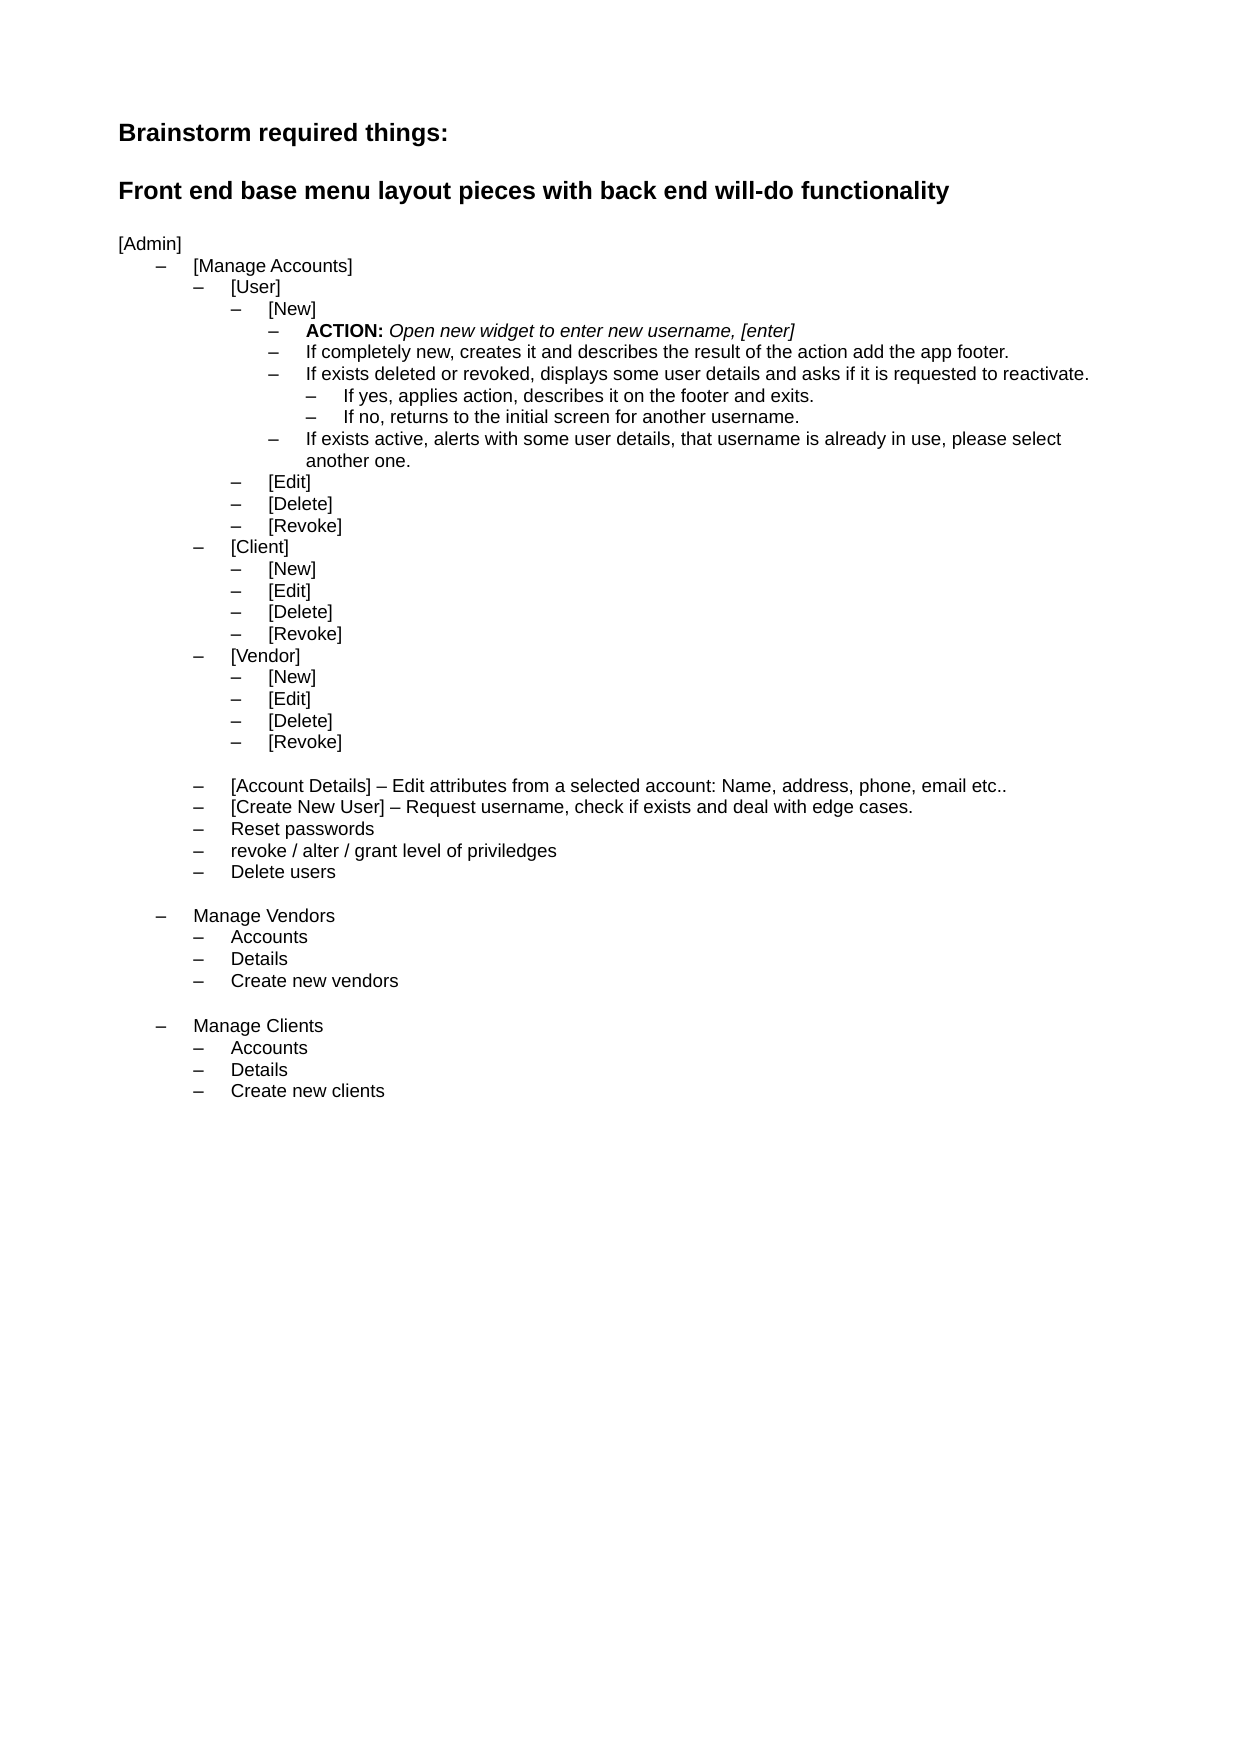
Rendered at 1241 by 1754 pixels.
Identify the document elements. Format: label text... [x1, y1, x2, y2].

list If no, returns to the initial screen for another username. [306, 406, 1122, 428]
list Delete users [193, 861, 1122, 883]
list [New] [231, 666, 1122, 688]
list If exists active, alerts with some user details, that username is already in use, please select another one. [268, 428, 1122, 471]
list Accounts [193, 926, 1122, 948]
list [Revoke] [231, 623, 1122, 644]
list If yes, applies action, describes it on the footer and exits. [306, 385, 1122, 406]
list [Account Details] – Edit attributes from a selected account: Name, address, phone, email etc.. [193, 774, 1122, 796]
list Create new clients [193, 1080, 1122, 1102]
list [Delete] [231, 493, 1122, 514]
text Brainstorm required things: [118, 118, 1122, 147]
list [Vendor] [193, 644, 1122, 666]
list revoke / alter / grant level of priviledges [193, 839, 1122, 861]
list If exists deleted or revoked, displays some user details and asks if it is requested to reactivate. [268, 363, 1122, 385]
list ACTION: Open new widget to enter new username, [enter] [268, 320, 1122, 341]
list Create new vendors [193, 969, 1122, 991]
list Details [193, 1058, 1122, 1080]
list [Delete] [231, 709, 1122, 731]
list [Delete] [231, 601, 1122, 623]
list [Create New User] – Request username, check if exists and deal with edge cases. [193, 796, 1122, 818]
list [Manage Accounts] [156, 255, 1122, 276]
list Manage Vendors [156, 904, 1122, 926]
list [Revoke] [231, 731, 1122, 753]
list If completely new, creates it and describes the result of the action add the app footer. [268, 341, 1122, 363]
list Accounts [193, 1037, 1122, 1058]
list [Edit] [231, 471, 1122, 493]
list [Edit] [231, 579, 1122, 601]
list Reset passwords [193, 818, 1122, 839]
list [Client] [193, 536, 1122, 558]
list Manage Clients [156, 1015, 1122, 1037]
text Front end base menu layout pieces with back end will-do functionality [118, 176, 1122, 204]
list [New] [231, 298, 1122, 320]
text [Admin] [118, 233, 1122, 255]
list [User] [193, 276, 1122, 298]
list Details [193, 948, 1122, 969]
list [New] [231, 558, 1122, 579]
list [Edit] [231, 688, 1122, 709]
list [Revoke] [231, 514, 1122, 536]
